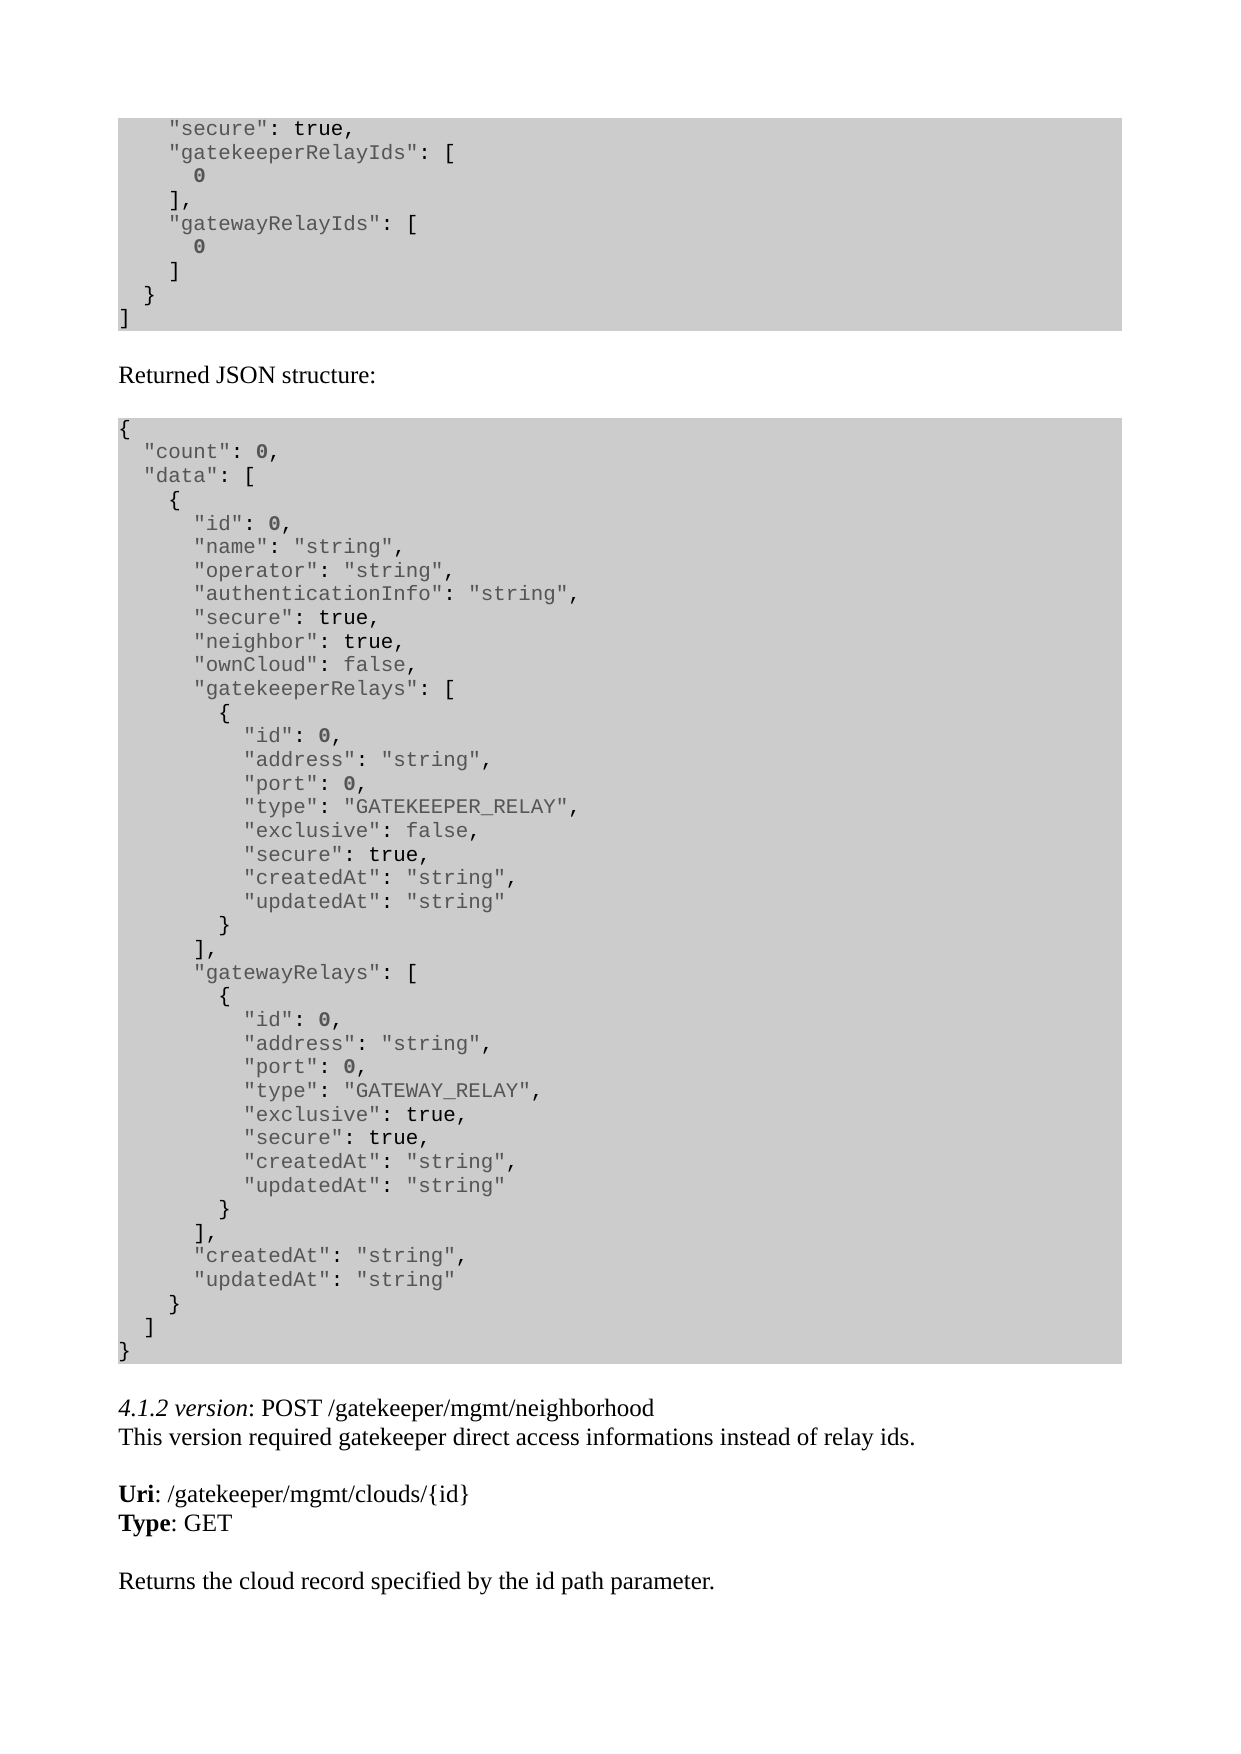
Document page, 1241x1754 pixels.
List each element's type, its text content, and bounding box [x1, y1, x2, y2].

text "count": 0, [118, 442, 1122, 465]
text Returned JSON structure: [118, 360, 1122, 389]
text "id": 0, [118, 512, 1122, 536]
text 0 [118, 165, 1122, 189]
text ] [118, 307, 1122, 331]
text Uri: /gatekeeper/mgmt/clouds/{id} [118, 1479, 1122, 1508]
text "secure": true, [118, 607, 1122, 631]
text "updatedAt": "string" [118, 1174, 1122, 1198]
text "id": 0, [118, 1009, 1122, 1033]
text ] [118, 1316, 1122, 1340]
text Type: GET [118, 1508, 1122, 1537]
text "address": "string", [118, 1033, 1122, 1056]
text "operator": "string", [118, 560, 1122, 583]
text { [118, 418, 1122, 442]
text ], [118, 938, 1122, 962]
text 4.1.2 version: POST /gatekeeper/mgmt/neighborhood [118, 1393, 1122, 1422]
text "id": 0, [118, 725, 1122, 749]
text "neighbor": true, [118, 631, 1122, 654]
text { [118, 702, 1122, 725]
text Returns the cloud record specified by the id path parameter. [118, 1566, 1122, 1594]
text ], [118, 1222, 1122, 1246]
text This version required gatekeeper direct access informations instead of relay ids. [118, 1422, 1122, 1451]
text "updatedAt": "string" [118, 891, 1122, 914]
text "exclusive": true, [118, 1104, 1122, 1127]
text "type": "GATEKEEPER_RELAY", [118, 796, 1122, 820]
text "address": "string", [118, 749, 1122, 773]
text "type": "GATEWAY_RELAY", [118, 1080, 1122, 1104]
text } [118, 1198, 1122, 1222]
text "data": [ [118, 465, 1122, 489]
text "ownCloud": false, [118, 654, 1122, 678]
text "gatewayRelays": [ [118, 962, 1122, 985]
text } [118, 914, 1122, 938]
text "gatekeeperRelayIds": [ [118, 142, 1122, 165]
text "secure": true, [118, 118, 1122, 142]
text { [118, 985, 1122, 1009]
text ] [118, 260, 1122, 284]
text "gatewayRelayIds": [ [118, 213, 1122, 236]
text "authenticationInfo": "string", [118, 583, 1122, 607]
text "secure": true, [118, 1127, 1122, 1151]
text "port": 0, [118, 773, 1122, 796]
text "gatekeeperRelays": [ [118, 678, 1122, 702]
text "createdAt": "string", [118, 1246, 1122, 1269]
text 0 [118, 236, 1122, 260]
text "exclusive": false, [118, 820, 1122, 843]
text { [118, 489, 1122, 512]
text "updatedAt": "string" [118, 1269, 1122, 1293]
text ], [118, 189, 1122, 213]
text "createdAt": "string", [118, 867, 1122, 891]
text } [118, 284, 1122, 307]
text "createdAt": "string", [118, 1151, 1122, 1174]
text "name": "string", [118, 536, 1122, 560]
text "secure": true, [118, 843, 1122, 867]
text "port": 0, [118, 1056, 1122, 1080]
text } [118, 1340, 1122, 1364]
text } [118, 1293, 1122, 1316]
